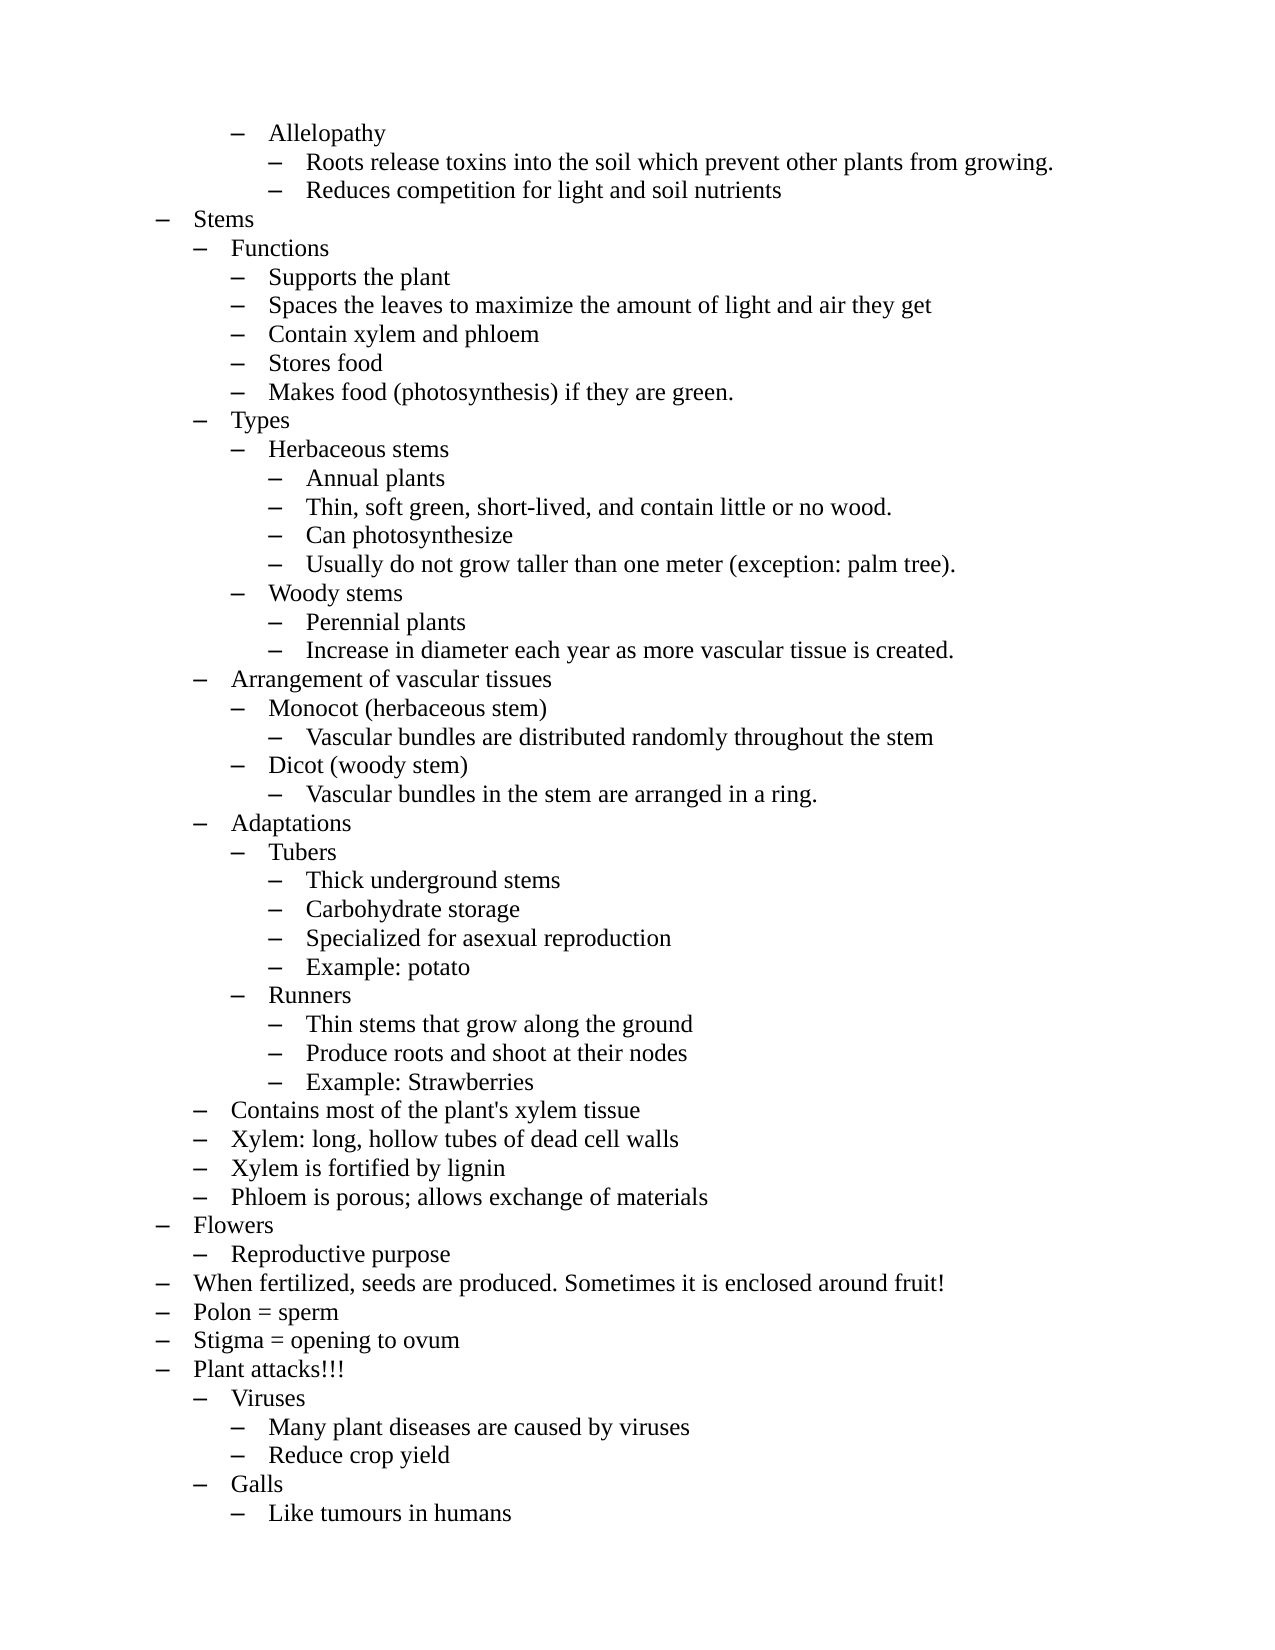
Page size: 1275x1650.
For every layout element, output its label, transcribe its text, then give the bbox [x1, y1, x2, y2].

list Increase in diameter each year as more vascular tissue is created. [268, 636, 1157, 664]
list Vascular bundles in the stem are arranged in a ring. [268, 779, 1157, 808]
list Plant attacks!!! [156, 1354, 1157, 1383]
list Reduce crop yield [231, 1441, 1157, 1469]
list Example: potato [268, 952, 1157, 981]
list Can photosynthesize [268, 521, 1157, 549]
list Supports the plant [231, 262, 1157, 291]
list Specialized for asexual reproduction [268, 923, 1157, 952]
list Dicot (woody stem) [231, 751, 1157, 779]
list Runners [231, 981, 1157, 1009]
list Spaces the leaves to maximize the amount of light and air they get [231, 291, 1157, 319]
list Viruses [193, 1383, 1157, 1412]
list Herbaceous stems [231, 434, 1157, 463]
list Stores food [231, 348, 1157, 377]
list Galls [193, 1469, 1157, 1498]
list Flowers [156, 1211, 1157, 1239]
list Contain xylem and phloem [231, 319, 1157, 348]
list Carbohydrate storage [268, 894, 1157, 923]
list Perennial plants [268, 607, 1157, 636]
list Monocot (herbaceous stem) [231, 693, 1157, 722]
list Stigma = opening to ovum [156, 1326, 1157, 1354]
list Stems [156, 204, 1157, 233]
list Reduces competition for light and soil nutrients [268, 176, 1157, 204]
list Xylem is fortified by lignin [193, 1153, 1157, 1182]
list Thin stems that grow along the ground [268, 1009, 1157, 1038]
list Polon = sperm [156, 1297, 1157, 1326]
list Thin, soft green, short-lived, and contain little or no wood. [268, 492, 1157, 521]
list Usually do not grow taller than one meter (exception: palm tree). [268, 549, 1157, 578]
list Roots release toxins into the soil which prevent other plants from growing. [268, 147, 1157, 176]
list When fertilized, seeds are produced. Sometimes it is enclosed around fruit! [156, 1268, 1157, 1297]
list Adaptations [193, 808, 1157, 837]
list Functions [193, 233, 1157, 262]
list Makes food (photosynthesis) if they are green. [231, 377, 1157, 406]
list Thick underground stems [268, 866, 1157, 894]
list Like tumours in humans [231, 1498, 1157, 1527]
list Vascular bundles are distributed randomly throughout the stem [268, 722, 1157, 751]
list Arrangement of vascular tissues [193, 664, 1157, 693]
list Annual plants [268, 463, 1157, 492]
list Tubers [231, 837, 1157, 866]
list Types [193, 406, 1157, 434]
list Phloem is porous; allows exchange of materials [193, 1182, 1157, 1211]
list Example: Strawberries [268, 1067, 1157, 1096]
list Reproductive purpose [193, 1239, 1157, 1268]
list Contains most of the plant's xylem tissue [193, 1096, 1157, 1124]
list Produce roots and shoot at their nodes [268, 1038, 1157, 1067]
list Xylem: long, hollow tubes of dead cell walls [193, 1124, 1157, 1153]
list Many plant diseases are caused by viruses [231, 1412, 1157, 1441]
list Woody stems [231, 578, 1157, 607]
list Allelopathy [231, 118, 1157, 147]
